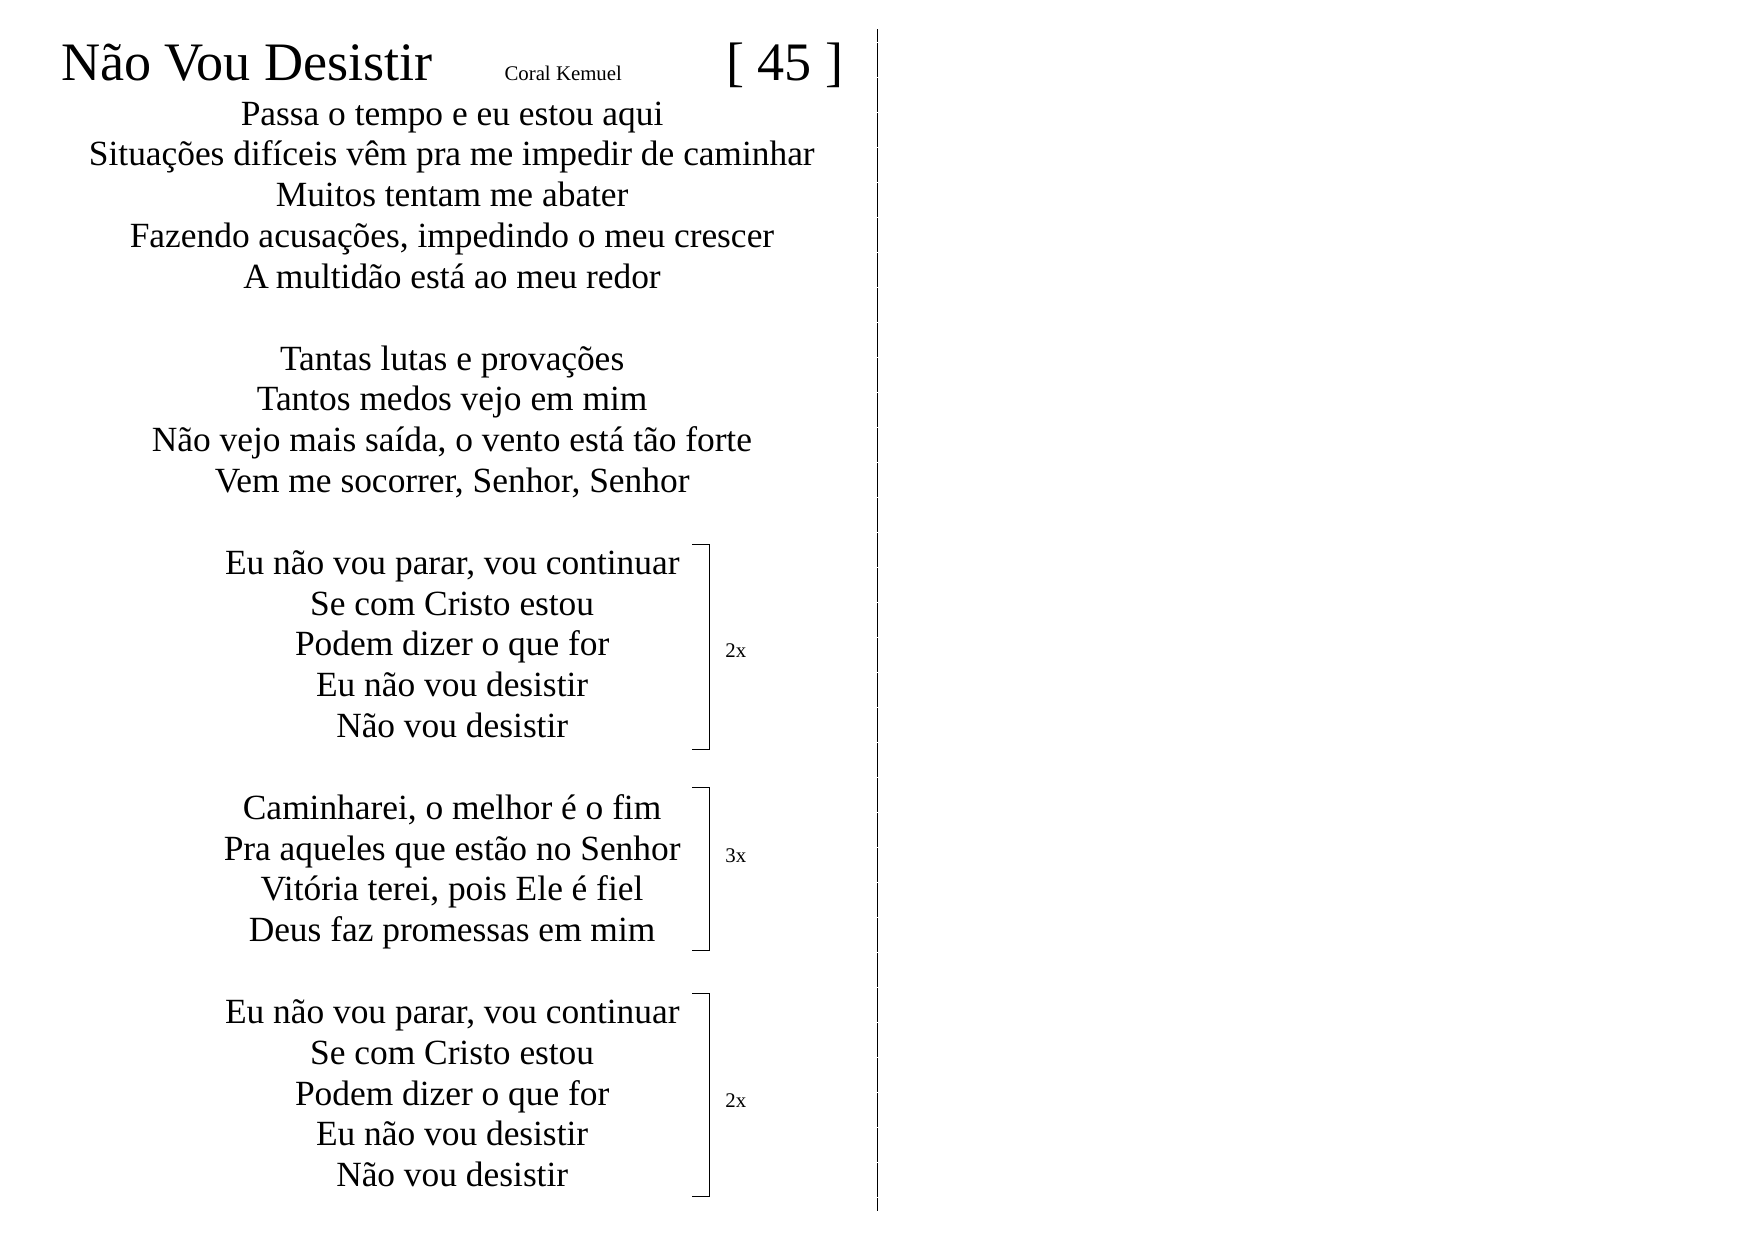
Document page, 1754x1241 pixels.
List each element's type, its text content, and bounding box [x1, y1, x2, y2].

text [710, 1113, 875, 1153]
text [710, 908, 875, 949]
text Pra aqueles que estão no Senhor [29, 827, 709, 868]
text Situações difíceis vêm pra me impedir de caminhar [29, 133, 875, 173]
text Passa o tempo e eu estou aqui [29, 92, 875, 133]
text [710, 868, 875, 908]
text Caminharei, o melhor é o fim [29, 786, 875, 827]
text Não vejo mais saída, o vento está tão forte [29, 418, 875, 459]
text Podem dizer o que for [710, 623, 875, 663]
text Se com Cristo estou [29, 1031, 709, 1072]
text Tantas lutas e provações [29, 337, 875, 378]
text [710, 663, 875, 704]
text [710, 1031, 875, 1072]
text Fazendo acusações, impedindo o meu crescer [29, 214, 875, 255]
text Podem dizer o que for [29, 1072, 709, 1113]
text Eu não vou desistir [29, 1113, 709, 1153]
text Se com Cristo estou [29, 582, 709, 623]
text Vitória terei, pois Ele é fiel [29, 868, 709, 908]
text Pra aqueles que estão no Senhor [710, 827, 875, 868]
text [710, 582, 875, 623]
text Deus faz promessas em mim [29, 908, 709, 949]
text Podem dizer o que for [29, 623, 709, 663]
text Não vou desistir [29, 704, 709, 745]
text [710, 1153, 875, 1194]
text Eu não vou parar, vou continuar [29, 541, 875, 582]
text Não vou desistir [29, 1153, 709, 1194]
text Vem me socorrer, Senhor, Senhor [29, 459, 875, 500]
text Não Vou Desistir Coral Kemuel [ 45 ] [29, 29, 875, 92]
text Muitos tentam me abater [29, 173, 875, 214]
text A multidão está ao meu redor [29, 255, 875, 296]
text Eu não vou parar, vou continuar [29, 990, 875, 1031]
text Eu não vou desistir [29, 663, 709, 704]
text [710, 704, 875, 745]
text Tantos medos vejo em mim [29, 378, 875, 418]
text Podem dizer o que for [710, 1072, 875, 1113]
